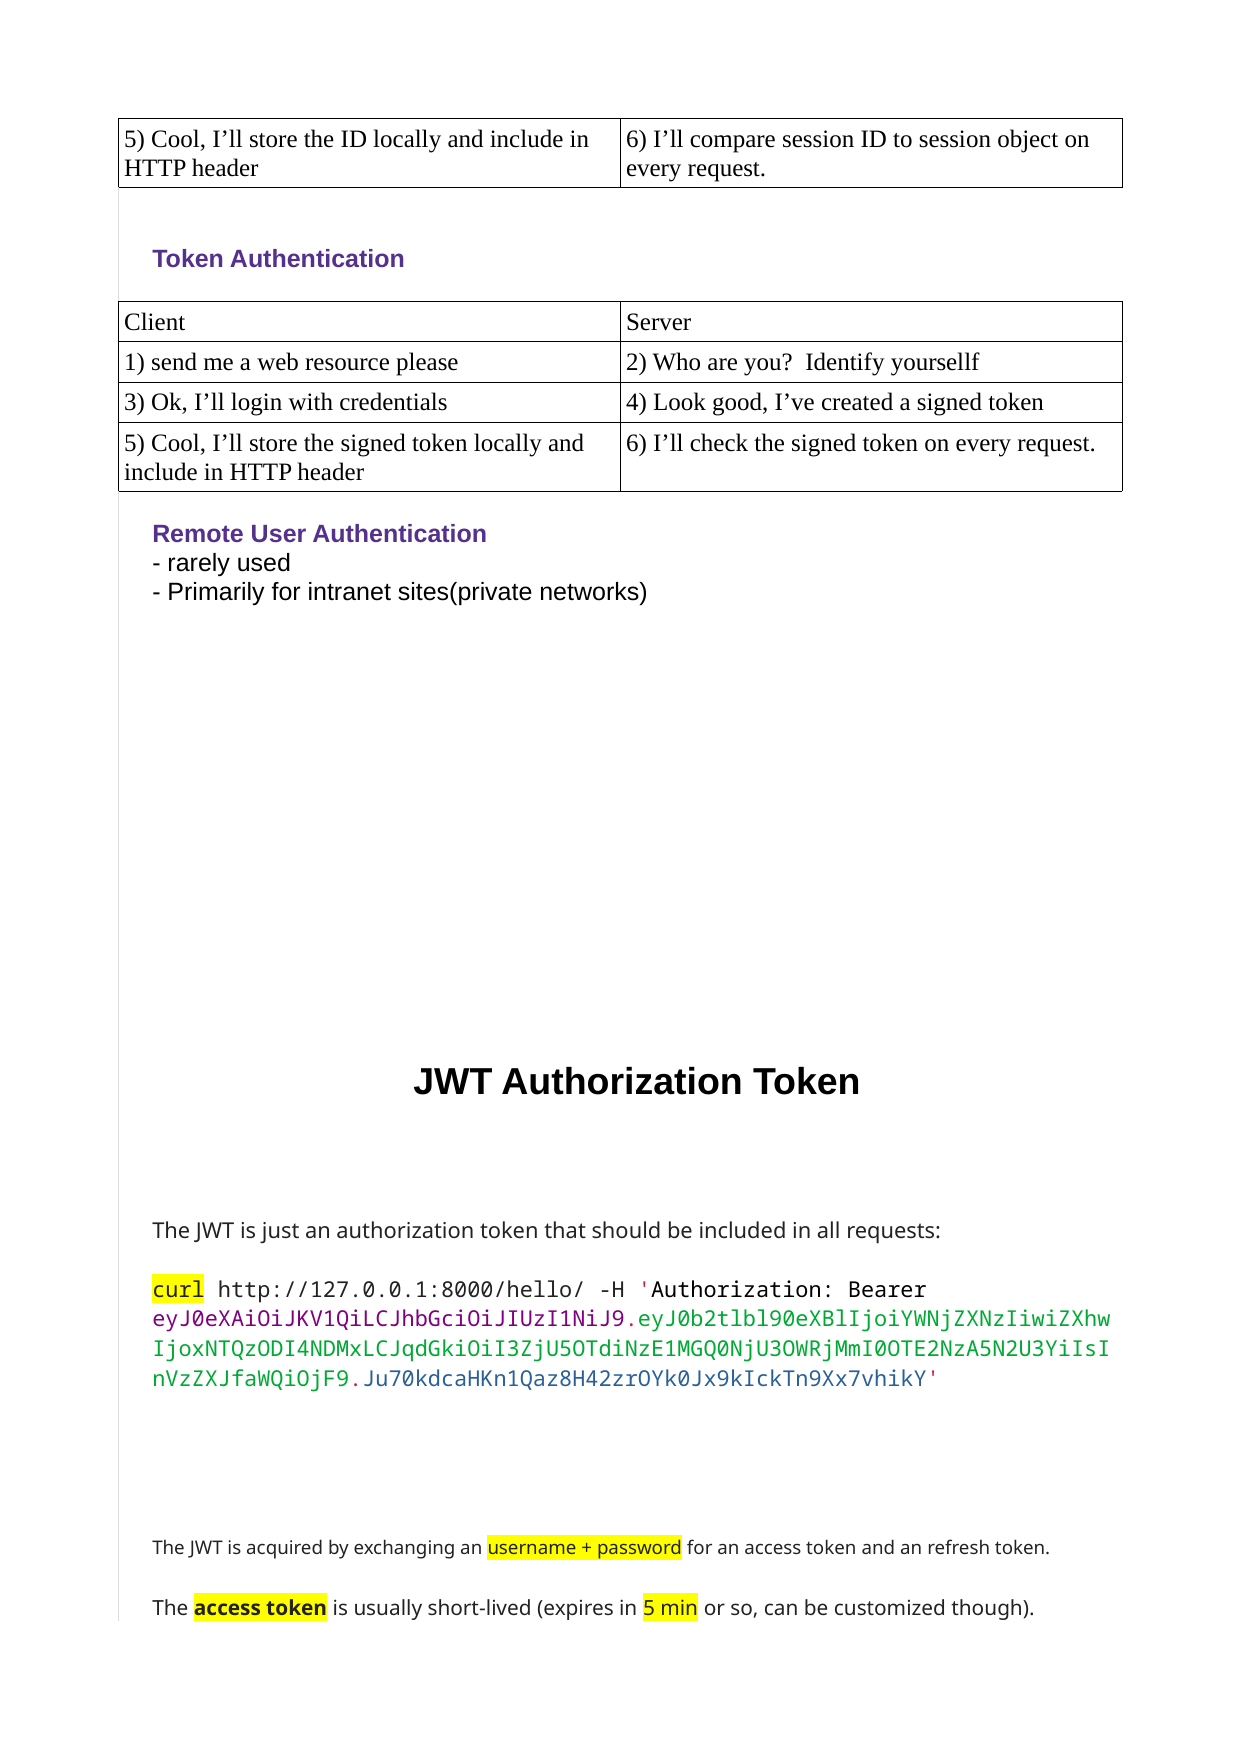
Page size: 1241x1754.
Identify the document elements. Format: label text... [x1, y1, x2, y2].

text The JWT is acquired by exchanging an username + password for an access token and an refresh token. [119, 1534, 1122, 1560]
text Token Authentication [119, 244, 1122, 273]
text The JWT is just an authorization token that should be included in all requests: [119, 1216, 1122, 1245]
text curl http://127.0.0.1:8000/hello/ -H 'Authorization: Bearer eyJ0eXAiOiJKV1QiLCJhbGciOiJIUzI1NiJ9.eyJ0b2tlbl90eXBlIjoiYWNjZXNzIiwiZXhwIjoxNTQzODI4NDMxLCJqdGkiOiI3ZjU5OTdiNzE1MGQ0NjU3OWRjMmI0OTE2NzA5N2U3YiIsInVzZXJfaWQiOjF9.Ju70kdcaHKn1Qaz8H42zrOYk0Jx9kIckTn9Xx7vhikY' [119, 1274, 1122, 1393]
table_cell 6) I’ll compare session ID to session object on every request. [621, 119, 1122, 187]
table_cell 4) Look good, I’ve created a signed token [621, 383, 1122, 422]
table_cell 5) Cool, I’ll store the ID locally and include in HTTP header [119, 119, 620, 187]
text JWT Authorization Token [119, 1059, 1122, 1102]
table_header Client [119, 302, 620, 341]
text - Primarily for intranet sites(private networks) [119, 577, 1122, 606]
table_header Server [621, 302, 1122, 341]
table_cell 3) Ok, I’ll login with credentials [119, 383, 620, 422]
table_cell 6) I’ll check the signed token on every request. [621, 423, 1122, 491]
table_cell 1) send me a web resource please [119, 342, 620, 382]
text The access token is usually short-lived (expires in 5 min or so, can be customized though). [119, 1593, 1122, 1621]
table_cell 2) Who are you? Identify yoursellf [621, 342, 1122, 382]
table_cell 5) Cool, I’ll store the signed token locally and include in HTTP header [119, 423, 620, 491]
text Remote User Authentication [119, 519, 1122, 548]
text - rarely used [119, 548, 1122, 577]
